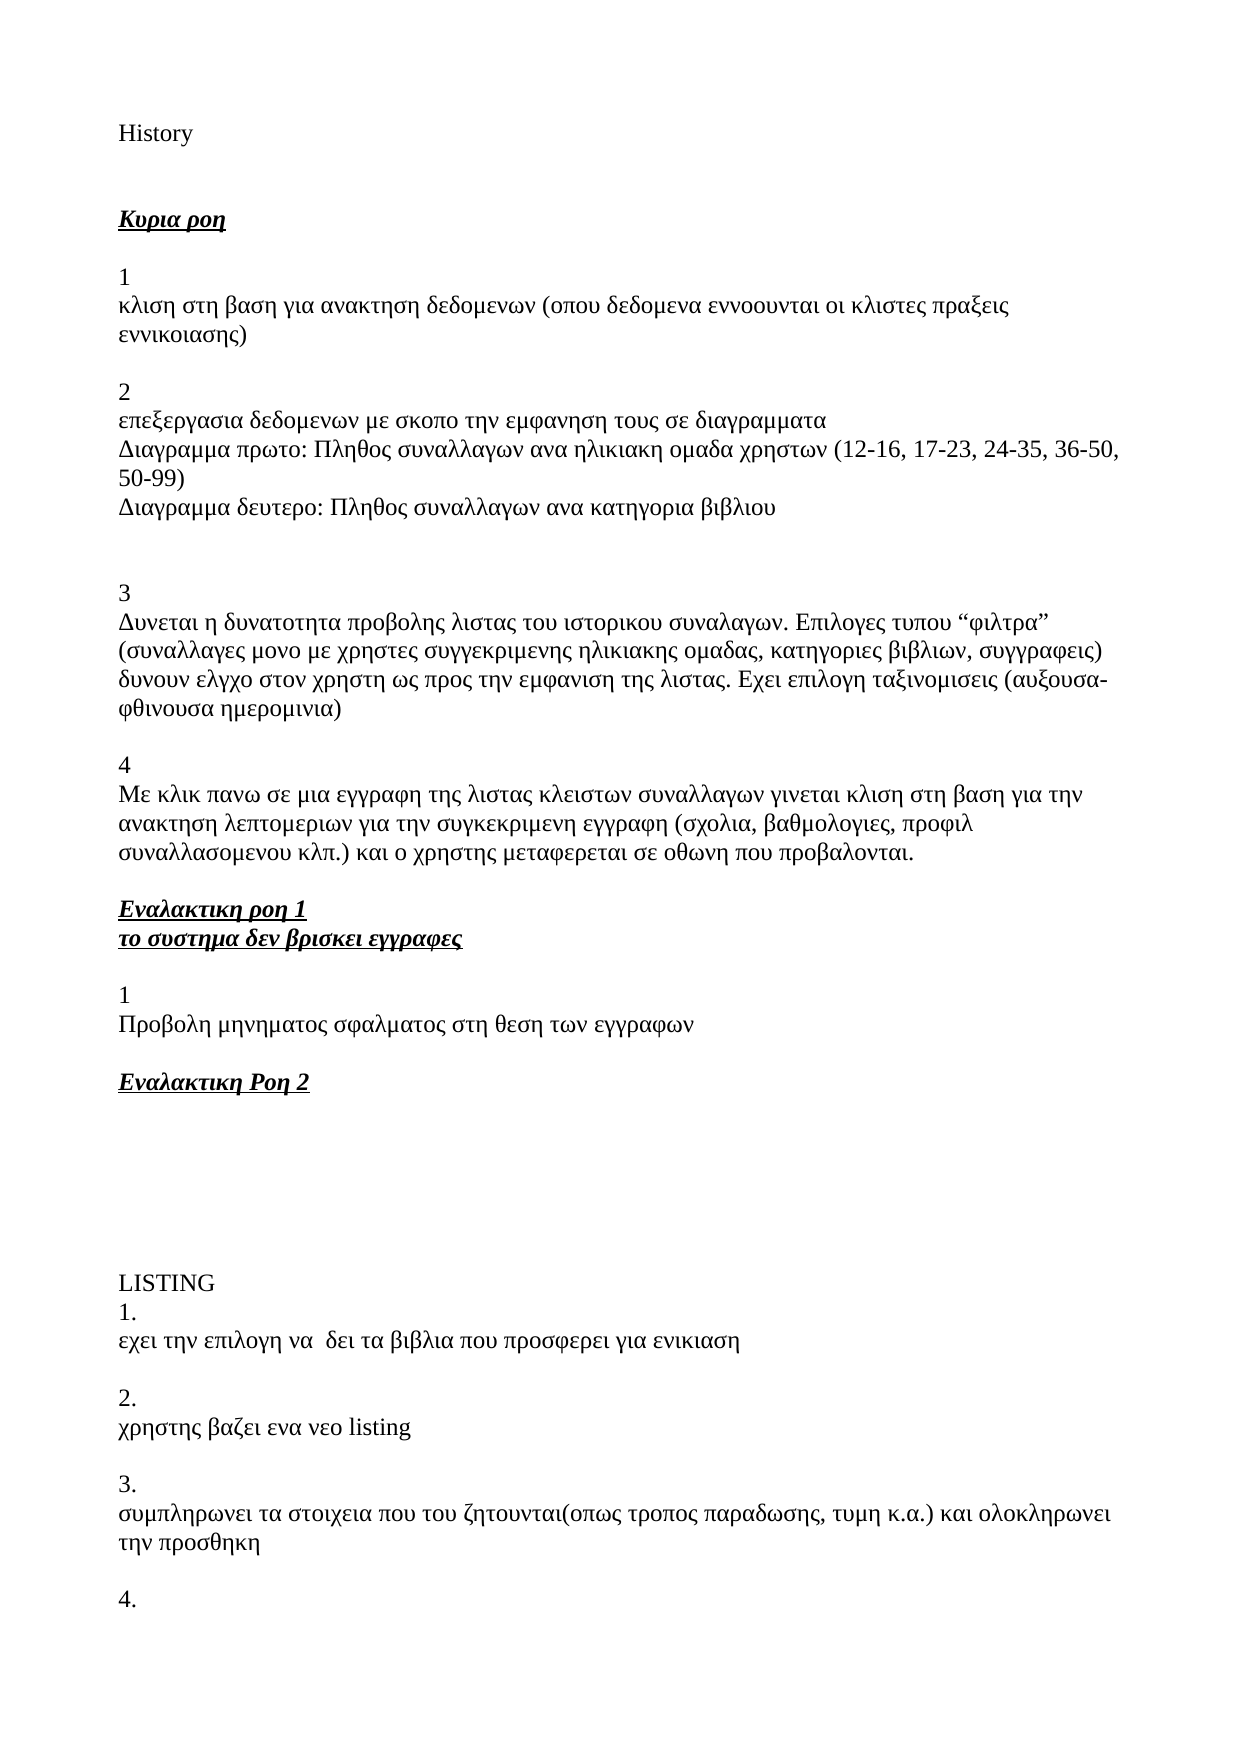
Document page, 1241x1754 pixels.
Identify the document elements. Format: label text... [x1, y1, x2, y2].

text χρηστης βαζει ενα νεο listing [118, 1412, 1122, 1441]
text 2 [118, 377, 1122, 406]
text κλιση στη βαση για ανακτηση δεδομενων (οπου δεδομενα εννοουνται οι κλιστες πραξεις εννικοιασης) [118, 291, 1122, 348]
text 3 [118, 578, 1122, 607]
text Διαγραμμα πρωτο: Πληθος συναλλαγων ανα ηλικιακη ομαδα χρηστων (12-16, 17-23, 24-35, 36-50, 50-99) [118, 434, 1122, 492]
text 4. [118, 1584, 1122, 1613]
text επεξεργασια δεδομενων με σκοπο την εμφανηση τους σε διαγραμματα [118, 406, 1122, 434]
text εχει την επιλογη να δει τα βιβλια που προσφερει για ενικιαση [118, 1326, 1122, 1354]
text 1 [118, 981, 1122, 1009]
text Με κλικ πανω σε μια εγγραφη της λιστας κλειστων συναλλαγων γινεται κλιση στη βαση για την ανακτηση λεπτομεριων για την συγκεκριμενη εγγραφη (σχολια, βαθμολογιες, προφιλ συναλλασομενου κλπ.) και ο χρηστης μεταφερεται σε οθωνη που προβαλονται. [118, 779, 1122, 866]
text Εναλακτικη Ροη 2 [118, 1067, 1122, 1096]
text History [118, 118, 1122, 147]
text Κυρια ροη [118, 204, 1122, 233]
text 3. [118, 1469, 1122, 1498]
text 1. [118, 1297, 1122, 1326]
text 1 [118, 262, 1122, 291]
text LISTING [118, 1268, 1122, 1297]
text 4 [118, 751, 1122, 779]
text το συστημα δεν βρισκει εγγραφες [118, 923, 1122, 952]
text συμπληρωνει τα στοιχεια που του ζητουνται(οπως τροπος παραδωσης, τυμη κ.α.) και ολοκληρωνει την προσθηκη [118, 1498, 1122, 1556]
text Εναλακτικη ροη 1 [118, 894, 1122, 923]
text Δυνεται η δυνατοτητα προβολης λιστας του ιστορικου συναλαγων. Επιλογες τυπου “φιλτρα” (συναλλαγες μονο με χρηστες συγγεκριμενης ηλικιακης ομαδας, κατηγοριες βιβλιων, συγγραφεις) δυνουν ελγχο στον χρηστη ως προς την εμφανιση της λιστας. Εχει επιλογη ταξινομισεις (αυξουσα-φθινουσα ημερομινια) [118, 607, 1122, 722]
text Προβολη μηνηματος σφαλματος στη θεση των εγγραφων [118, 1009, 1122, 1038]
text 2. [118, 1383, 1122, 1412]
text Διαγραμμα δευτερο: Πληθος συναλλαγων ανα κατηγορια βιβλιου [118, 492, 1122, 521]
